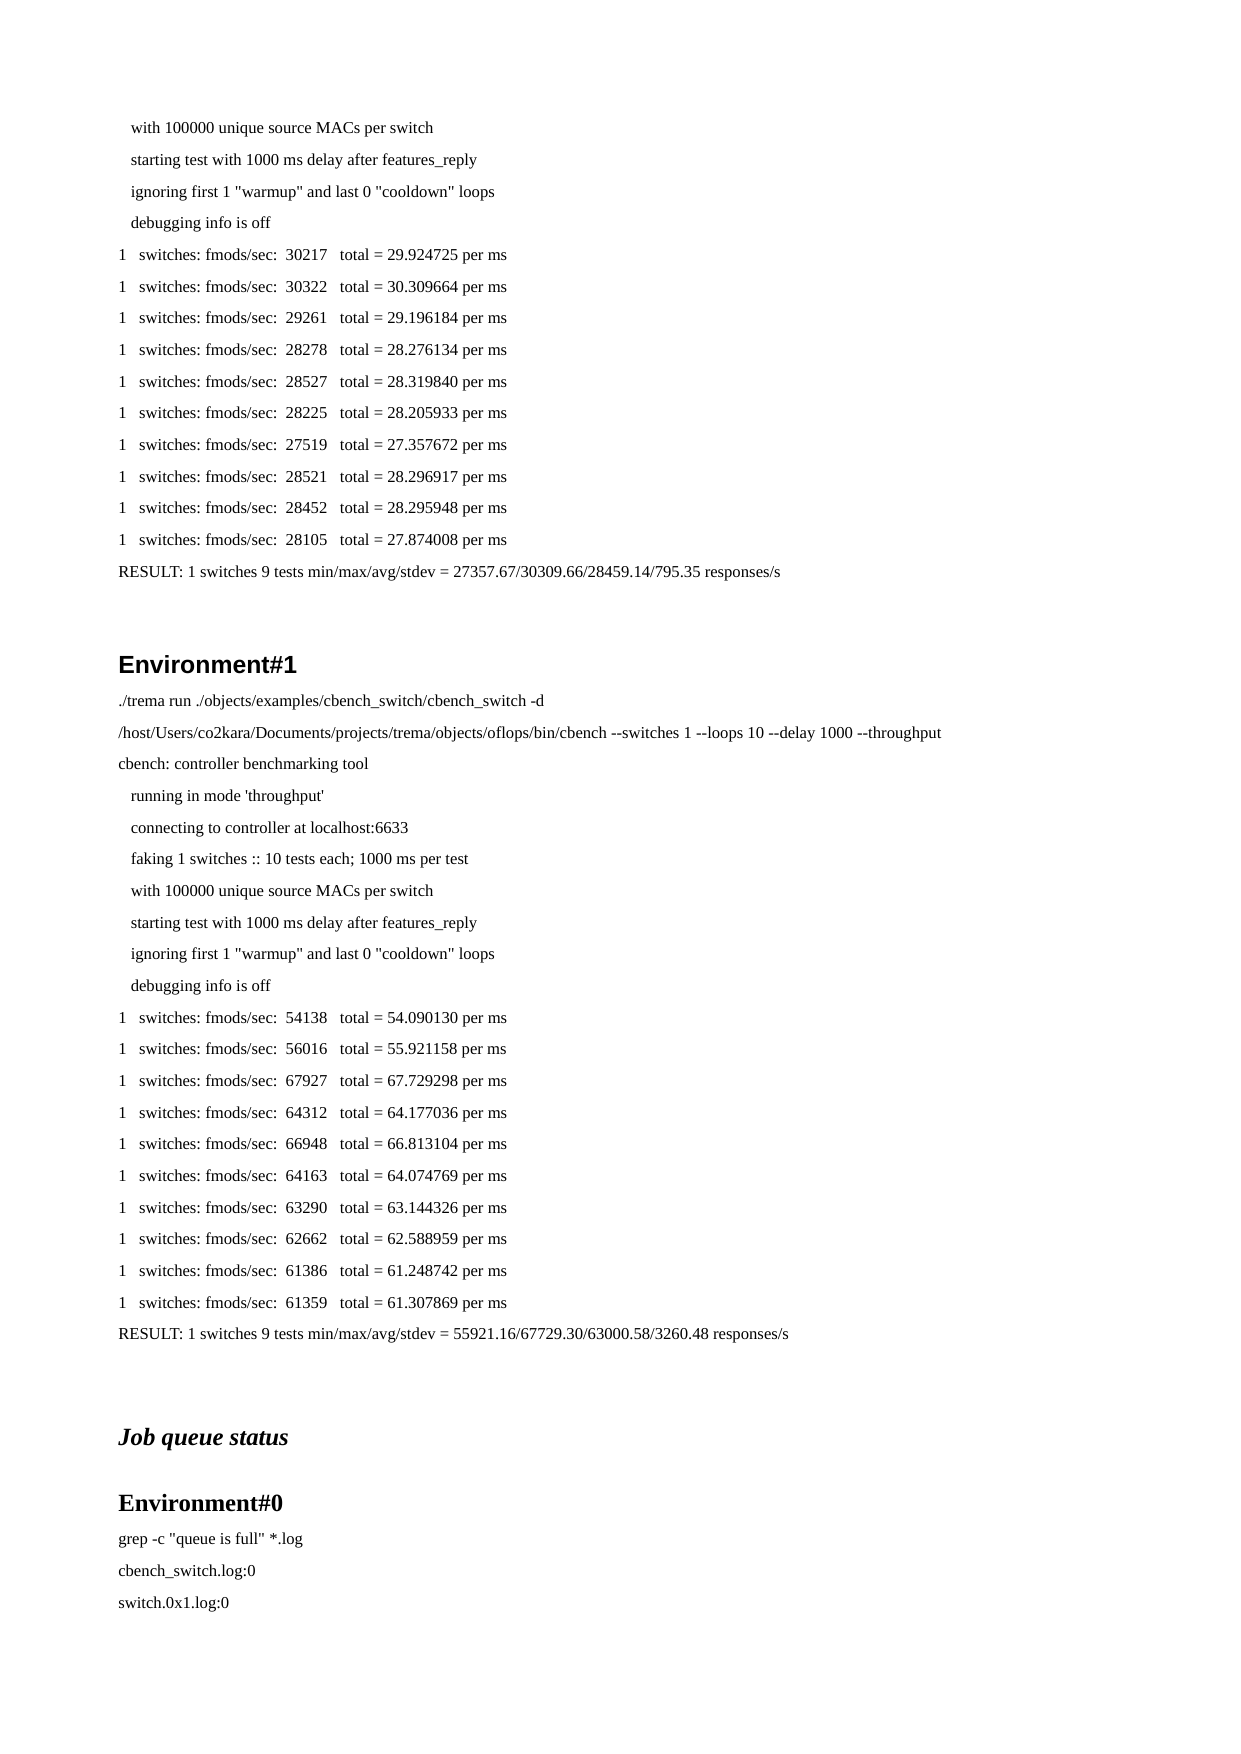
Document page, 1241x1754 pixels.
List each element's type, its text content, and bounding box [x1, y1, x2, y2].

text 1 switches: fmods/sec: 64163 total = 64.074769 per ms [118, 1166, 1122, 1185]
text 1 switches: fmods/sec: 63290 total = 63.144326 per ms [118, 1197, 1122, 1217]
text ignoring first 1 "warmup" and last 0 "cooldown" loops [118, 181, 1122, 201]
text RESULT: 1 switches 9 tests min/max/avg/stdev = 55921.16/67729.30/63000.58/3260.48 responses/s [118, 1324, 1122, 1343]
text with 100000 unique source MACs per switch [118, 118, 1122, 137]
text 1 switches: fmods/sec: 61386 total = 61.248742 per ms [118, 1261, 1122, 1280]
text cbench_switch.log:0 [118, 1561, 1122, 1580]
text starting test with 1000 ms delay after features_reply [118, 150, 1122, 169]
text 1 switches: fmods/sec: 29261 total = 29.196184 per ms [118, 308, 1122, 327]
text starting test with 1000 ms delay after features_reply [118, 912, 1122, 932]
subtitle Environment#1 [118, 650, 1122, 678]
text 1 switches: fmods/sec: 28225 total = 28.205933 per ms [118, 403, 1122, 422]
text 1 switches: fmods/sec: 28105 total = 27.874008 per ms [118, 530, 1122, 549]
text switch.0x1.log:0 [118, 1592, 1122, 1612]
text RESULT: 1 switches 9 tests min/max/avg/stdev = 27357.67/30309.66/28459.14/795.35 responses/s [118, 561, 1122, 581]
text debugging info is off [118, 213, 1122, 232]
text 1 switches: fmods/sec: 61359 total = 61.307869 per ms [118, 1292, 1122, 1312]
text 1 switches: fmods/sec: 56016 total = 55.921158 per ms [118, 1039, 1122, 1058]
text 1 switches: fmods/sec: 64312 total = 64.177036 per ms [118, 1102, 1122, 1122]
text ./trema run ./objects/examples/cbench_switch/cbench_switch -d [118, 691, 1122, 710]
text running in mode 'throughput' [118, 786, 1122, 805]
text 1 switches: fmods/sec: 27519 total = 27.357672 per ms [118, 435, 1122, 454]
text 1 switches: fmods/sec: 28521 total = 28.296917 per ms [118, 466, 1122, 486]
text debugging info is off [118, 976, 1122, 995]
text grep -c "queue is full" *.log [118, 1529, 1122, 1548]
text 1 switches: fmods/sec: 28527 total = 28.319840 per ms [118, 371, 1122, 391]
subtitle Job queue status [118, 1422, 1122, 1451]
text 1 switches: fmods/sec: 62662 total = 62.588959 per ms [118, 1229, 1122, 1248]
text 1 switches: fmods/sec: 30217 total = 29.924725 per ms [118, 245, 1122, 264]
text ignoring first 1 "warmup" and last 0 "cooldown" loops [118, 944, 1122, 963]
text connecting to controller at localhost:6633 [118, 817, 1122, 837]
text 1 switches: fmods/sec: 66948 total = 66.813104 per ms [118, 1134, 1122, 1153]
subtitle Environment#0 [118, 1488, 1122, 1517]
text /host/Users/co2kara/Documents/projects/trema/objects/oflops/bin/cbench --switches 1 --loops 10 --delay 1000 --throughput [118, 722, 1122, 742]
text 1 switches: fmods/sec: 30322 total = 30.309664 per ms [118, 276, 1122, 296]
text cbench: controller benchmarking tool [118, 754, 1122, 773]
text 1 switches: fmods/sec: 67927 total = 67.729298 per ms [118, 1071, 1122, 1090]
text with 100000 unique source MACs per switch [118, 881, 1122, 900]
text faking 1 switches :: 10 tests each; 1000 ms per test [118, 849, 1122, 868]
text 1 switches: fmods/sec: 54138 total = 54.090130 per ms [118, 1007, 1122, 1027]
text 1 switches: fmods/sec: 28278 total = 28.276134 per ms [118, 340, 1122, 359]
text 1 switches: fmods/sec: 28452 total = 28.295948 per ms [118, 498, 1122, 517]
